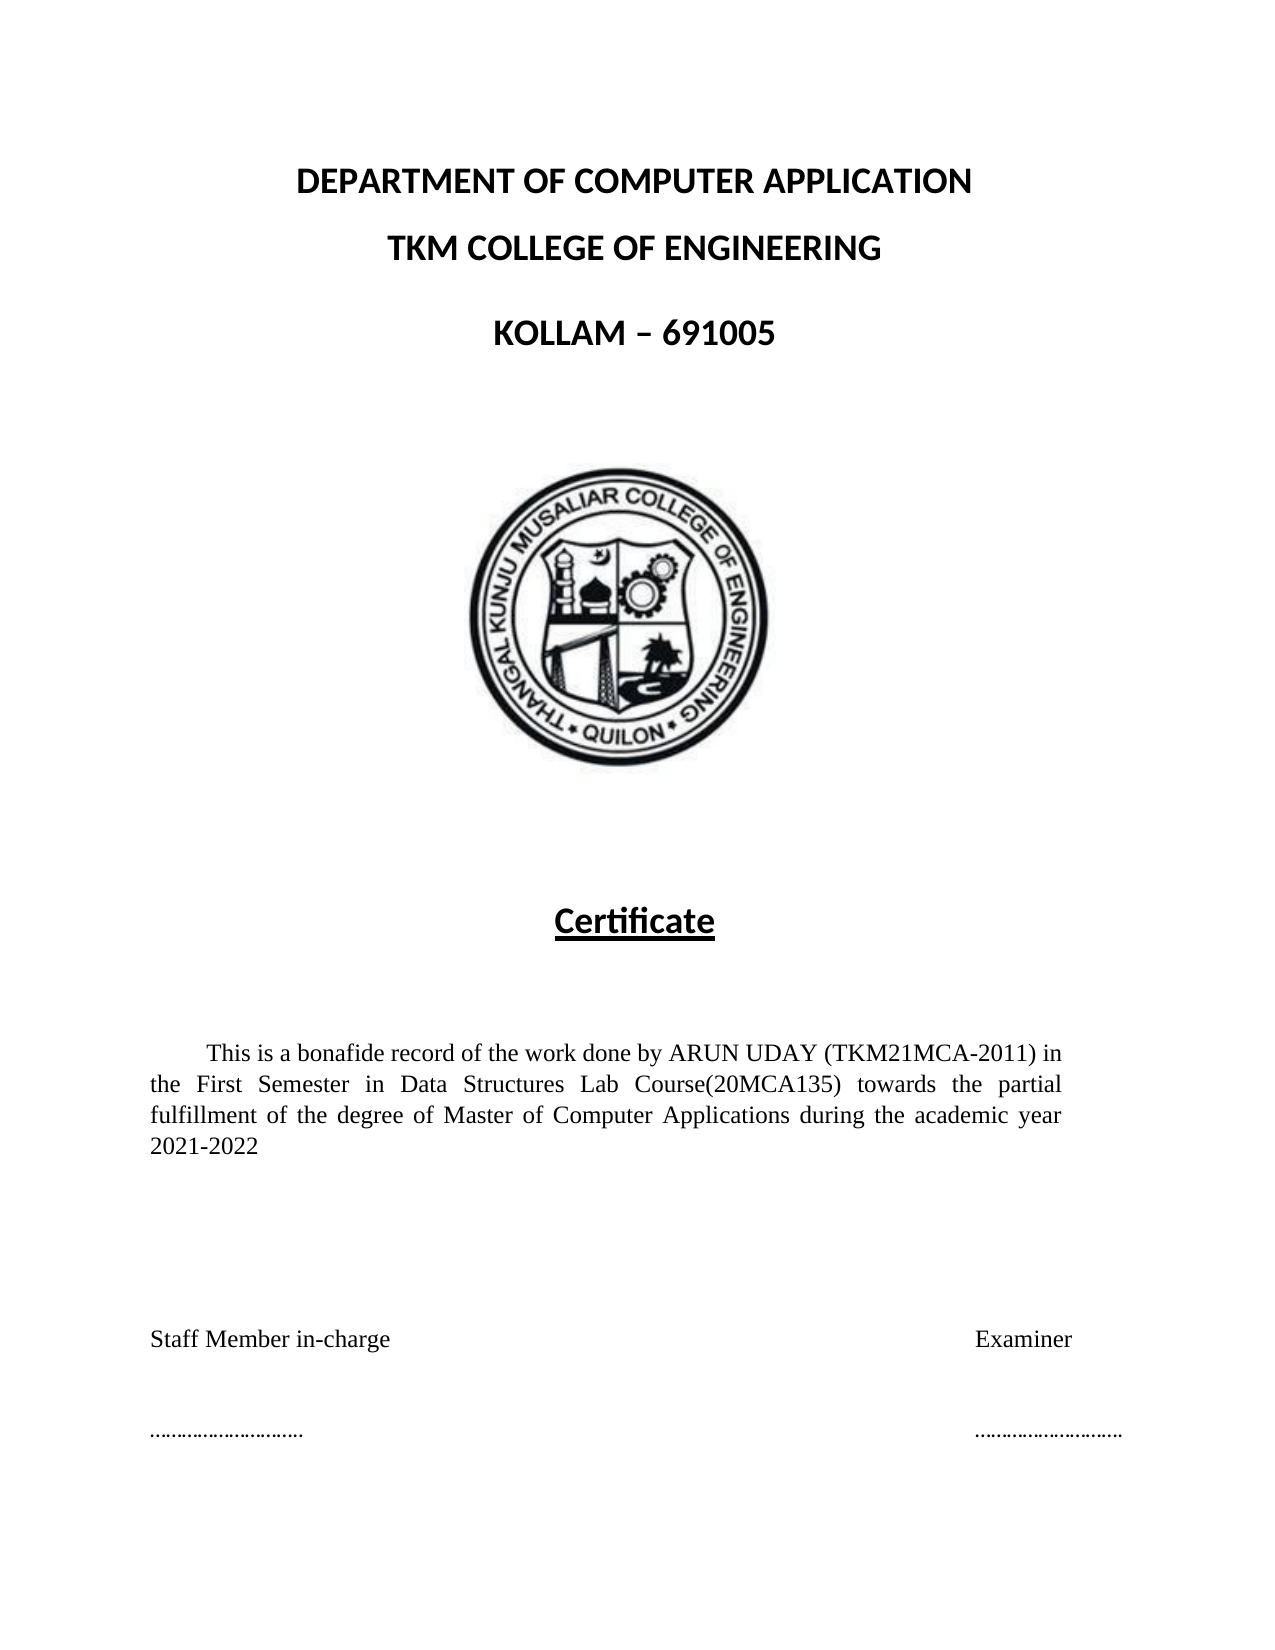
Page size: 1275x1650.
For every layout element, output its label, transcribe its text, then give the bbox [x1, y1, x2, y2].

text This is a bonafide record of the work done by ARUN UDAY (TKM21MCA-2011) in the First Semester in Data Structures Lab Course(20MCA135) towards the partial fulfillment of the degree of Master of Computer Applications during the academic year 2021-2022 [150, 1038, 1063, 1160]
text KOLLAM – 691005 [308, 311, 961, 354]
picture [463, 463, 776, 775]
text DEPARTMENT OF COMPUTER APPLICATION TKM COLLEGE OF ENGINEERING [262, 157, 1007, 269]
text ……………………….. ………………………. [150, 1415, 1125, 1443]
text Certificate [308, 897, 961, 943]
text Staff Member in-charge Examiner [150, 1324, 1125, 1353]
